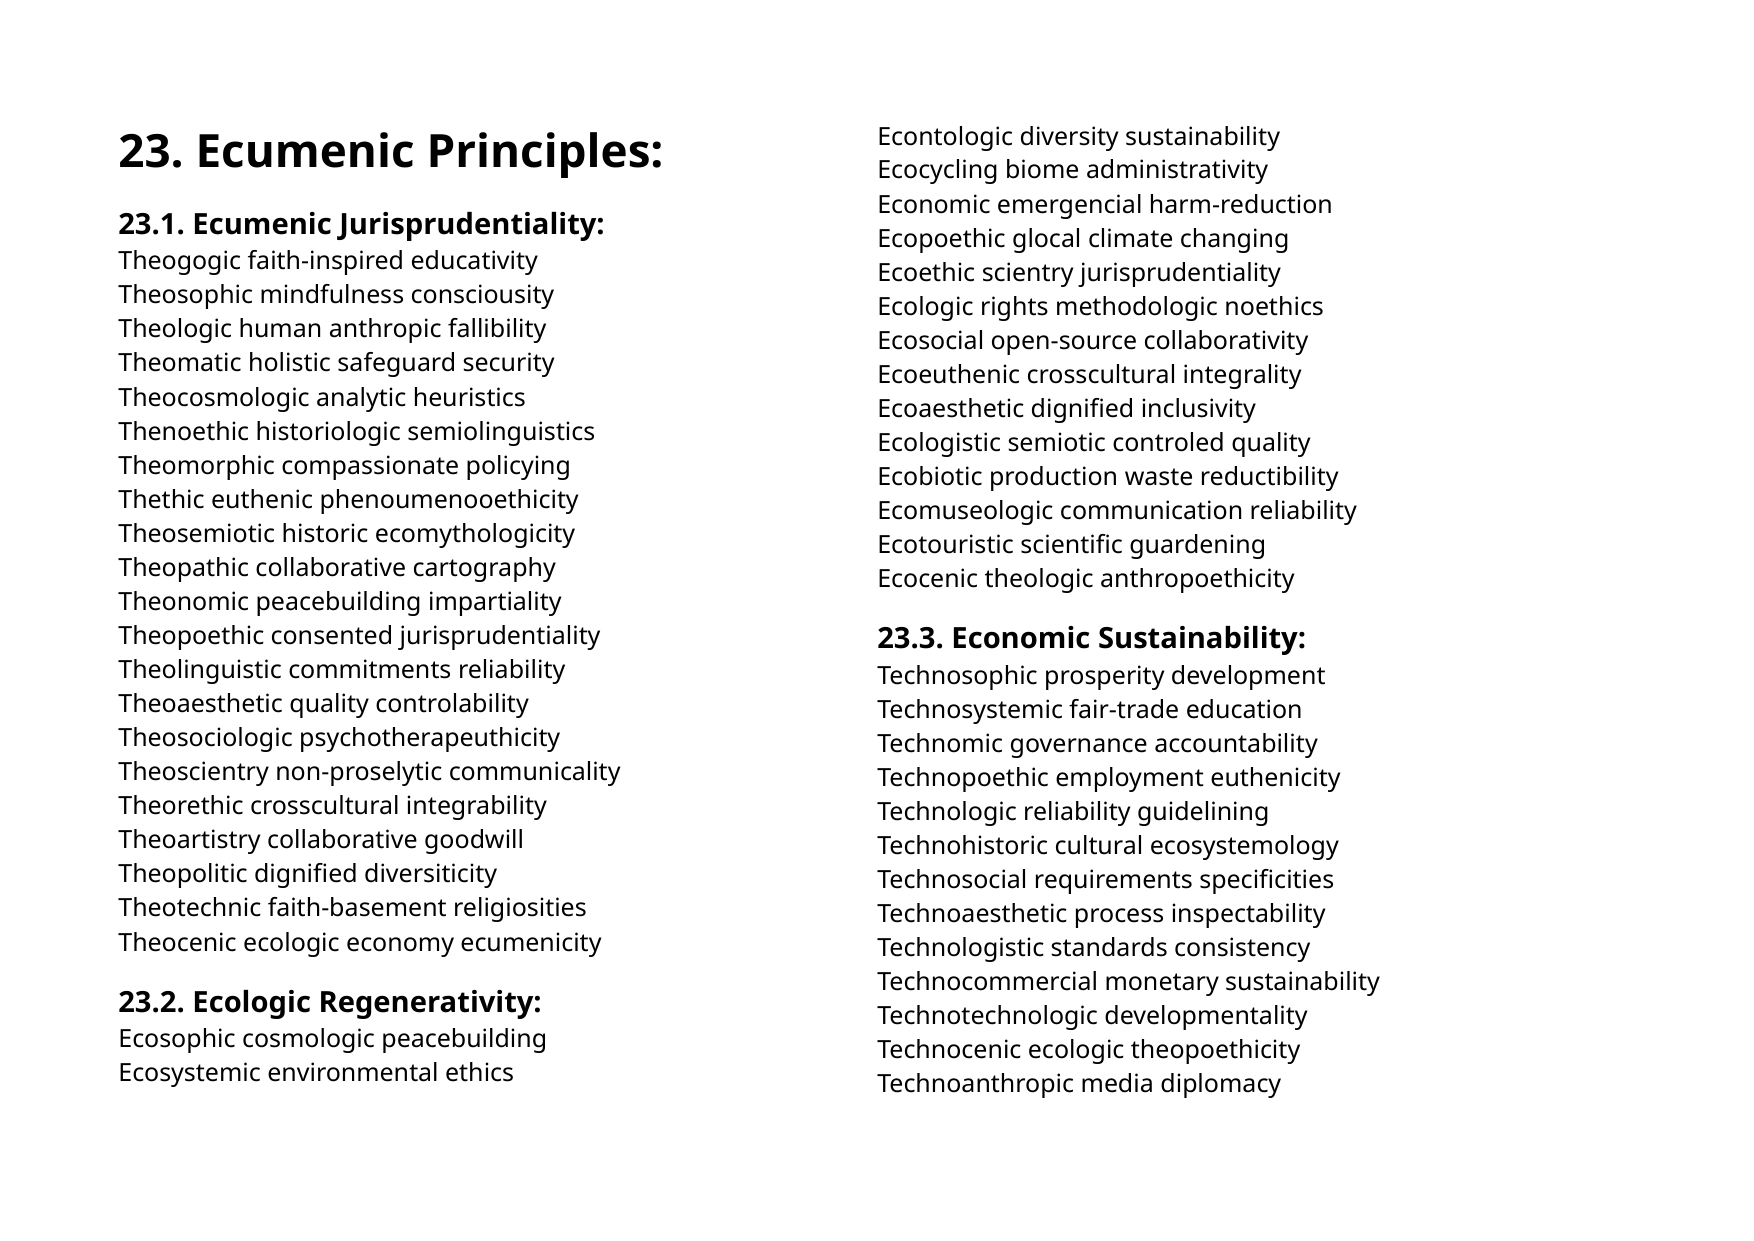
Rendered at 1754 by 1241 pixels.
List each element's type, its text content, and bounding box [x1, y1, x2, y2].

text Ecosophic cosmologic peacebuilding [118, 1021, 877, 1055]
text Theomorphic compassionate policying [118, 447, 877, 481]
text Theosemiotic historic ecomythologicity [118, 515, 877, 549]
text Theomatic holistic safeguard security [118, 345, 877, 379]
text Technosocial requirements specificities [877, 862, 1636, 896]
text 23.3. Economic Sustainability: [877, 618, 1636, 657]
text Ecosystemic environmental ethics [118, 1055, 877, 1089]
text Technohistoric cultural ecosystemology [877, 828, 1636, 862]
text Theonomic peacebuilding impartiality [118, 583, 877, 618]
text Technopoethic employment euthenicity [877, 759, 1636, 794]
text Theogogic faith-inspired educativity [118, 243, 877, 277]
text Theosociologic psychotherapeuthicity [118, 720, 877, 754]
text 23.2. Ecologic Regenerativity: [118, 981, 877, 1021]
text Technocenic ecologic theopoethicity [877, 1032, 1636, 1066]
text Ecoeuthenic crosscultural integrality [877, 357, 1636, 391]
text Technosystemic fair-trade education [877, 691, 1636, 726]
text Econtologic diversity sustainability [877, 118, 1636, 152]
text Ecosocial open-source collaborativity [877, 322, 1636, 357]
text Ecobiotic production waste reductibility [877, 459, 1636, 493]
text Theoartistry collaborative goodwill [118, 822, 877, 856]
text Theopolitic dignified diversiticity [118, 856, 877, 890]
text Ecologistic semiotic controled quality [877, 425, 1636, 459]
text 23. Ecumenic Principles: [118, 118, 877, 181]
text Ecotouristic scientific guardening [877, 527, 1636, 561]
text Ecopoethic glocal climate changing [877, 220, 1636, 254]
text Technologic reliability guidelining [877, 794, 1636, 828]
text Ecomuseologic communication reliability [877, 493, 1636, 527]
text Theolinguistic commitments reliability [118, 652, 877, 686]
text Ecocycling biome administrativity [877, 152, 1636, 186]
text Theologic human anthropic fallibility [118, 311, 877, 345]
text Technomic governance accountability [877, 726, 1636, 759]
text Ecocenic theologic anthropoethicity [877, 561, 1636, 595]
text 23.1. Ecumenic Jurisprudentiality: [118, 203, 877, 243]
text Technologistic standards consistency [877, 930, 1636, 964]
text Theorethic crosscultural integrability [118, 788, 877, 822]
text Technosophic prosperity development [877, 657, 1636, 691]
text Theotechnic faith-basement religiosities [118, 890, 877, 924]
text Ecoethic scientry jurisprudentiality [877, 254, 1636, 288]
text Technocommercial monetary sustainability [877, 964, 1636, 998]
text Theosophic mindfulness consciousity [118, 277, 877, 311]
text Ecologic rights methodologic noethics [877, 288, 1636, 322]
text Economic emergencial harm-reduction [877, 186, 1636, 220]
text Thethic euthenic phenoumenooethicity [118, 481, 877, 515]
text Technoanthropic media diplomacy [877, 1066, 1636, 1100]
text Technotechnologic developmentality [877, 998, 1636, 1032]
text Theoscientry non-proselytic communicality [118, 754, 877, 788]
text Ecoaesthetic dignified inclusivity [877, 391, 1636, 425]
text Theocenic ecologic economy ecumenicity [118, 924, 877, 958]
text Technoaesthetic process inspectability [877, 896, 1636, 930]
text Theocosmologic analytic heuristics [118, 379, 877, 413]
text Thenoethic historiologic semiolinguistics [118, 413, 877, 447]
text Theoaesthetic quality controlability [118, 686, 877, 720]
text Theopoethic consented jurisprudentiality [118, 618, 877, 652]
text Theopathic collaborative cartography [118, 549, 877, 583]
